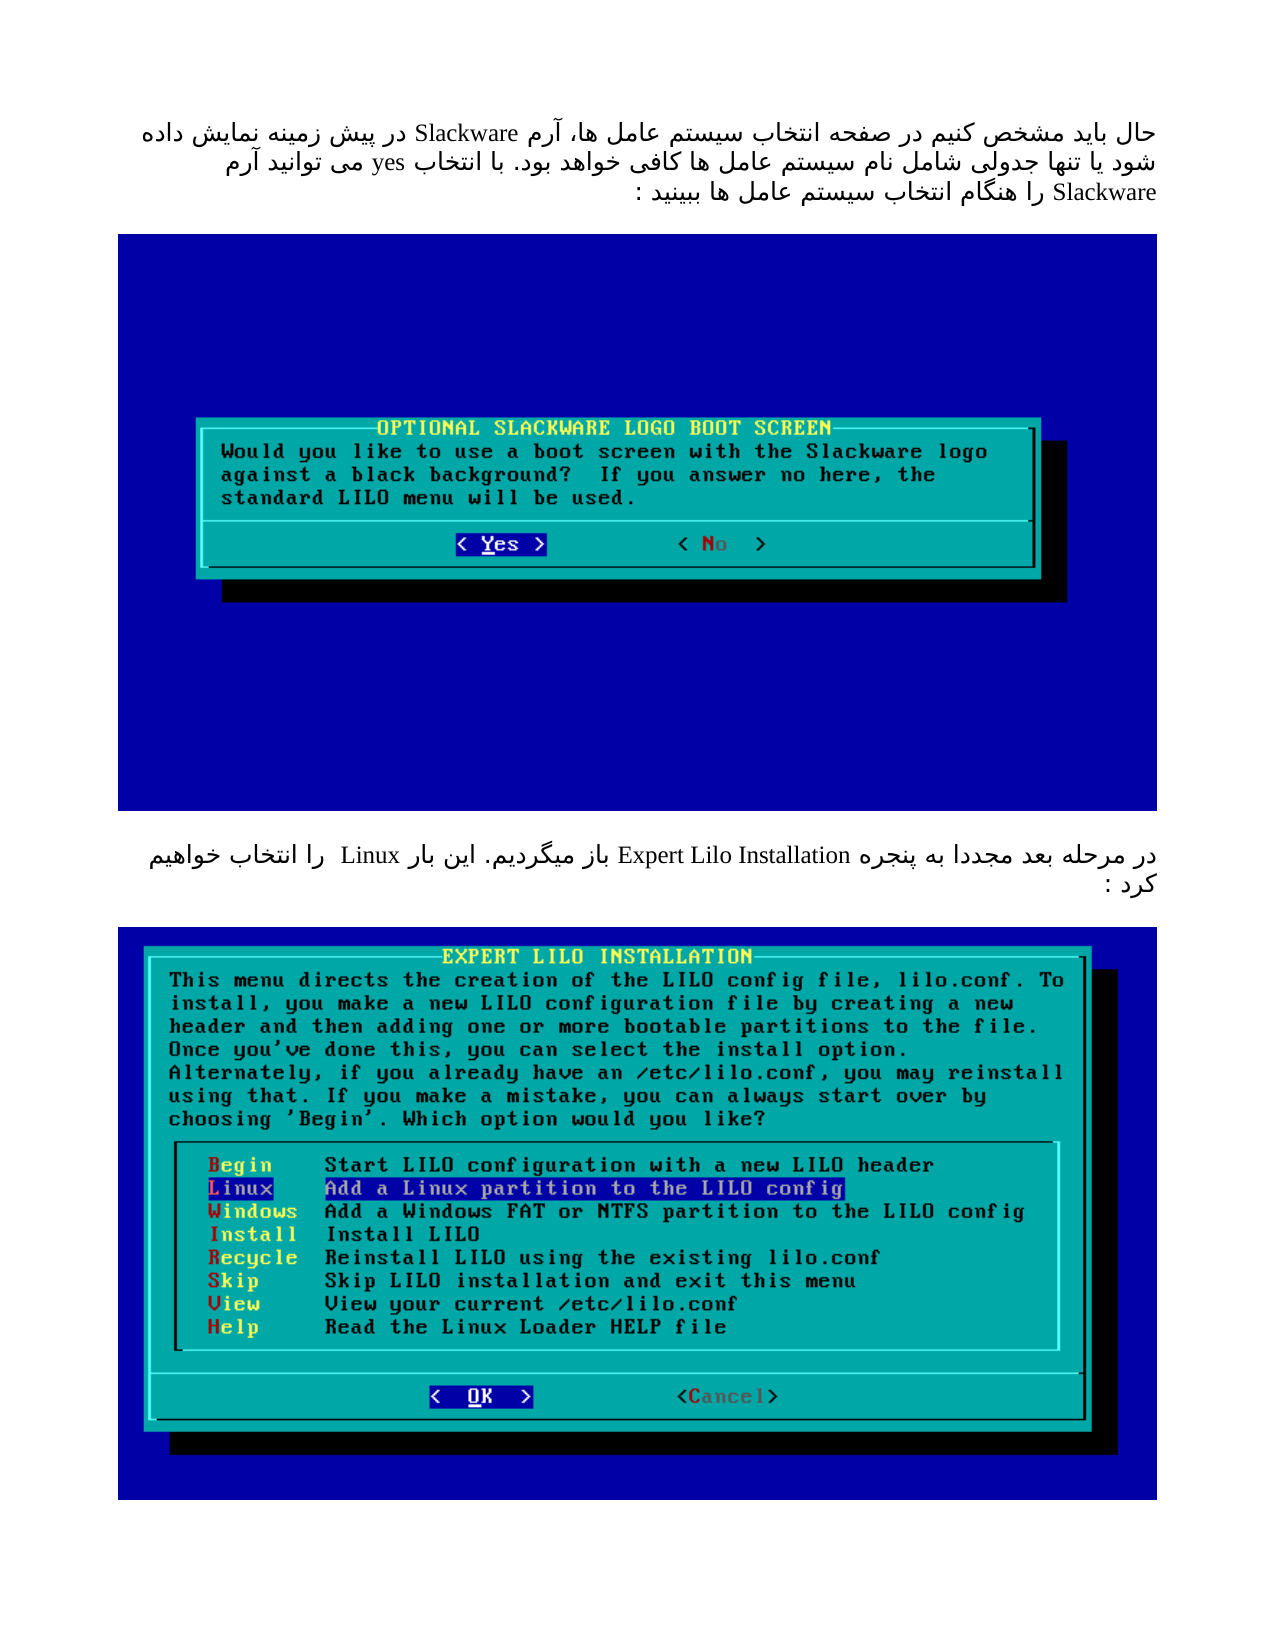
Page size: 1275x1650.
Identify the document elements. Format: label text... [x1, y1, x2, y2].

picture [118, 234, 1157, 811]
text در مرحله بعد مجددا به پنجره Expert Lilo Installation باز میگردیم. این بار Linux را انتخاب خواهیم کرد : [118, 840, 1157, 898]
text حال باید مشخص کنیم در صفحه انتخاب سیستم عامل ها، آرم Slackware در پیش زمینه نمایش داده شود یا تنها جدولی شامل نام سیستم عامل ها کافی خواهد بود. با انتخاب yes می توانید آرم Slackware را هنگام انتخاب سیستم عامل ها ببینید : [118, 118, 1157, 206]
picture [118, 927, 1157, 1500]
